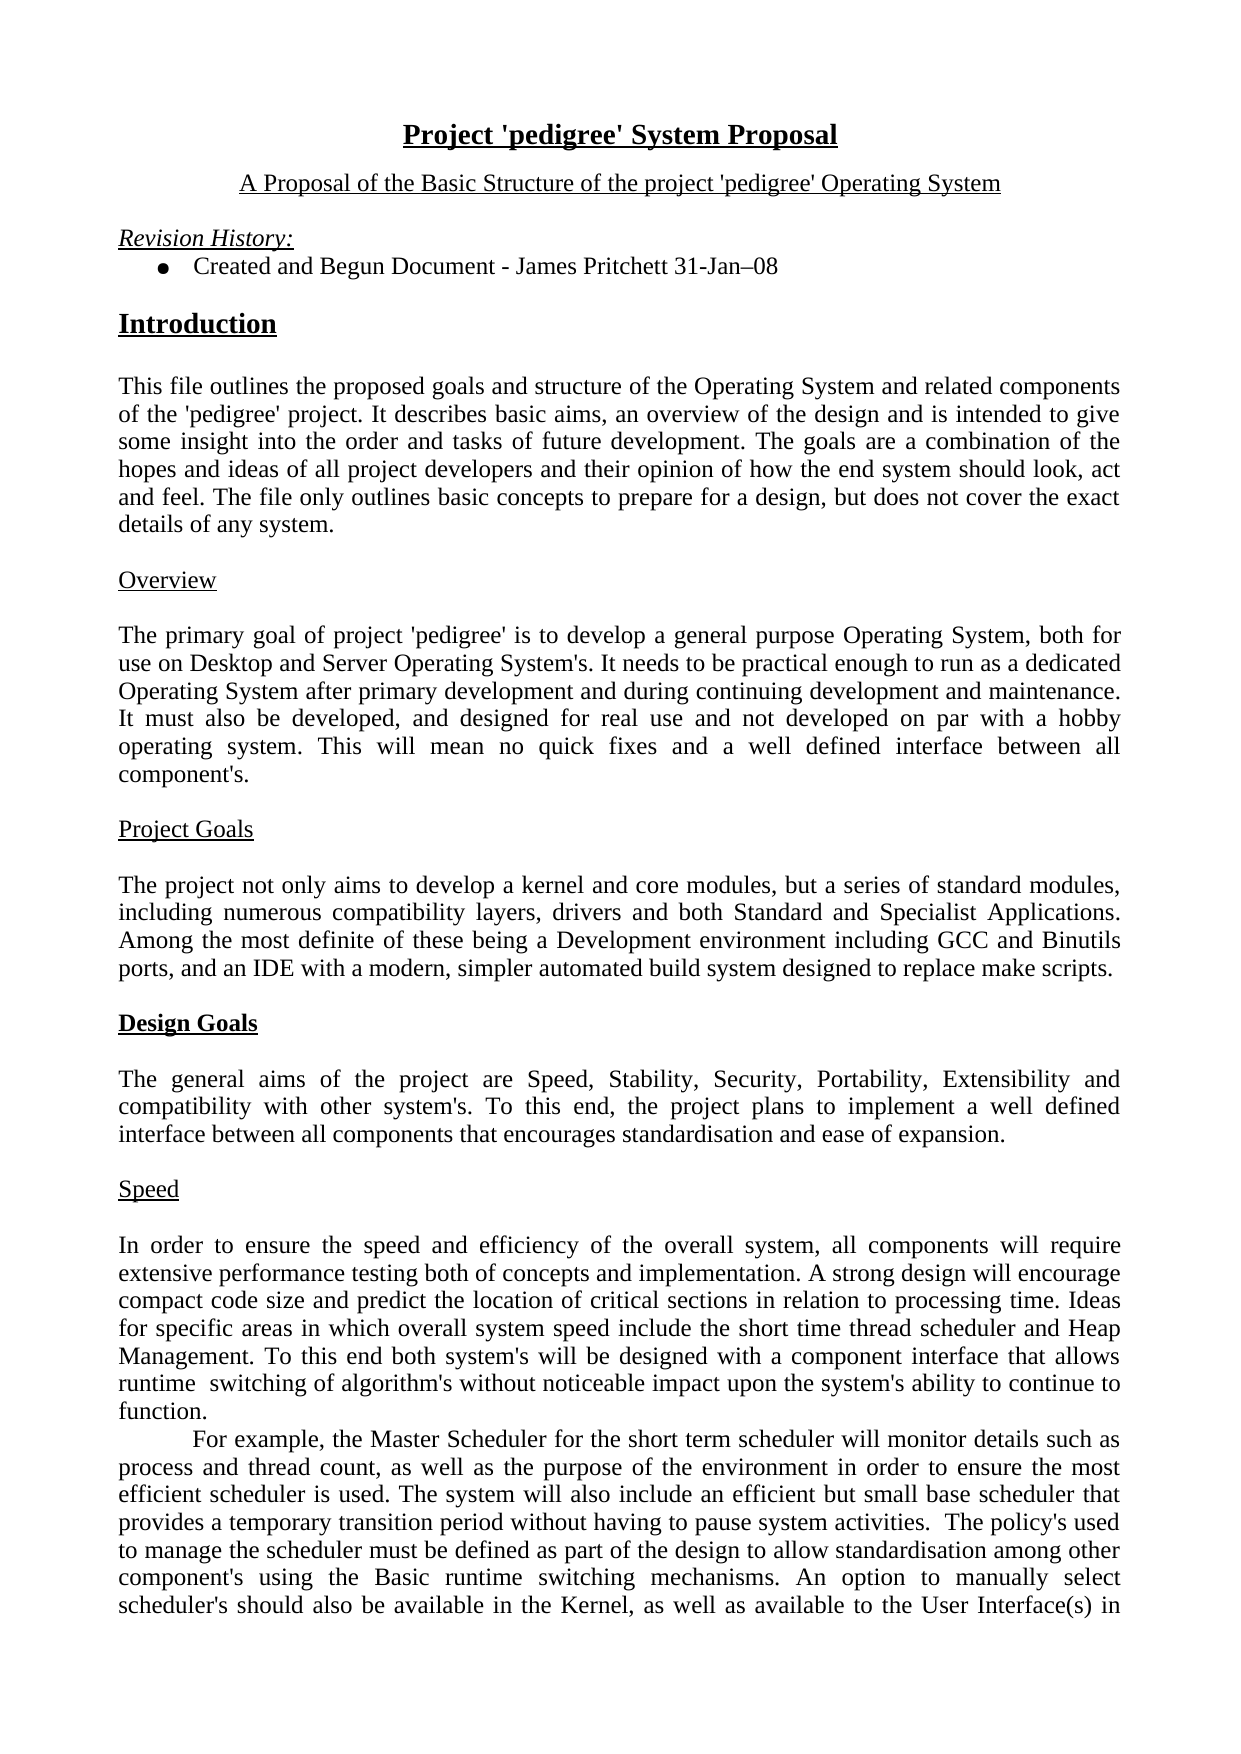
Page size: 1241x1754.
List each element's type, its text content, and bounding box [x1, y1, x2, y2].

text For example, the Master Scheduler for the short term scheduler will monitor details such as process and thread count, as well as the purpose of the environment in order to ensure the most efficient scheduler is used. The system will also include an efficient but small base scheduler that provides a temporary transition period without having to pause system activities. The policy's used to manage the scheduler must be defined as part of the design to allow standardisation among other component's using the Basic runtime switching mechanisms. An option to manually select scheduler's should also be available in the Kernel, as well as available to the User Interface(s) in [118, 1425, 1122, 1619]
text The project not only aims to develop a kernel and core modules, but a series of standard modules, including numerous compatibility layers, drivers and both Standard and Specialist Applications. Among the most definite of these being a Development environment including GCC and Binutils ports, and an IDE with a modern, simpler automated build system designed to replace make scripts. [118, 871, 1122, 982]
list Created and Begun Document - James Pritchett 31-Jan–08 [156, 252, 1122, 280]
text Speed [118, 1176, 1122, 1203]
text Revision History: [118, 224, 1122, 252]
text The general aims of the project are Speed, Stability, Security, Portability, Extensibility and compatibility with other system's. To this end, the project plans to implement a well defined interface between all components that encourages standardisation and ease of expansion. [118, 1065, 1122, 1148]
text A Proposal of the Basic Structure of the project 'pedigree' Operating System [118, 169, 1122, 197]
text The primary goal of project 'pedigree' is to develop a general purpose Operating System, both for use on Desktop and Server Operating System's. It needs to be practical enough to run as a dedicated Operating System after primary development and during continuing development and maintenance. It must also be developed, and designed for real use and not developed on par with a hobby operating system. This will mean no quick fixes and a well defined interface between all component's. [118, 621, 1122, 788]
text Design Goals [118, 1009, 1122, 1037]
text Overview [118, 566, 1122, 594]
text Project Goals [118, 815, 1122, 843]
text Introduction [118, 307, 1122, 340]
text In order to ensure the speed and efficiency of the overall system, all components will require extensive performance testing both of concepts and implementation. A strong design will encourage compact code size and predict the location of critical sections in relation to processing time. Ideas for specific areas in which overall system speed include the short time thread scheduler and Heap Management. To this end both system's will be designed with a component interface that allows runtime switching of algorithm's without noticeable impact upon the system's ability to continue to function. [118, 1231, 1122, 1425]
text This file outlines the proposed goals and structure of the Operating System and related components of the 'pedigree' project. It describes basic aims, an overview of the design and is intended to give some insight into the order and tasks of future development. The goals are a combination of the hopes and ideas of all project developers and their opinion of how the end system should look, act and feel. The file only outlines basic concepts to prepare for a design, but does not cover the exact details of any system. [118, 372, 1122, 538]
text Project 'pedigree' System Proposal [118, 118, 1122, 150]
